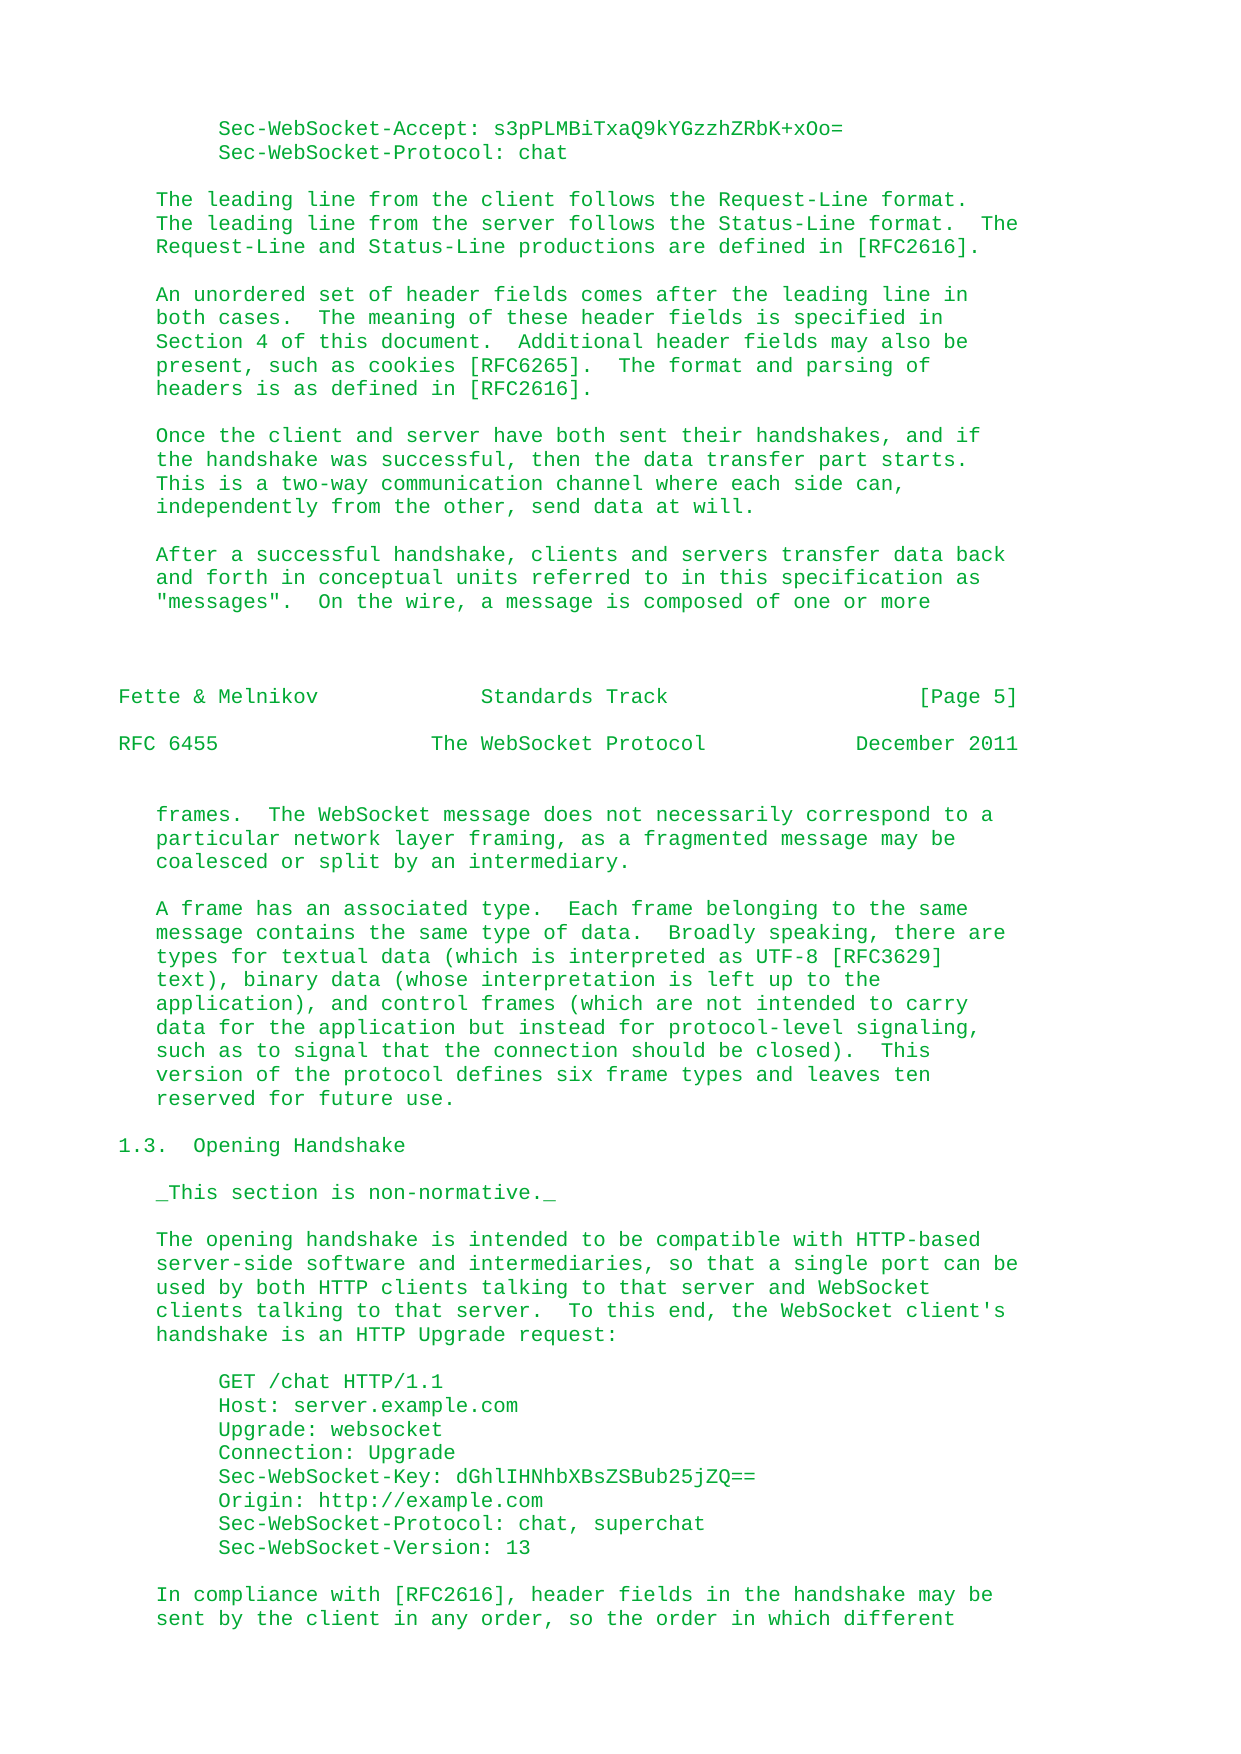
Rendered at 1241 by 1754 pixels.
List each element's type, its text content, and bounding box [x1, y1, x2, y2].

text text), binary data (whose interpretation is left up to the [118, 969, 1122, 993]
text This is a two-way communication channel where each side can, [118, 473, 1122, 496]
text Connection: Upgrade [118, 1442, 1122, 1466]
text application), and control frames (which are not intended to carry [118, 993, 1122, 1017]
text handshake is an HTTP Upgrade request: [118, 1324, 1122, 1348]
text both cases. The meaning of these header fields is specified in [118, 307, 1122, 331]
text The opening handshake is intended to be compatible with HTTP-based [118, 1229, 1122, 1253]
text data for the application but instead for protocol-level signaling, [118, 1017, 1122, 1040]
text Request-Line and Status-Line productions are defined in [RFC2616]. [118, 236, 1122, 260]
text _This section is non-normative._ [118, 1182, 1122, 1206]
text Section 4 of this document. Additional header fields may also be [118, 331, 1122, 354]
text present, such as cookies [RFC6265]. The format and parsing of [118, 354, 1122, 378]
text independently from the other, send data at will. [118, 496, 1122, 520]
text types for textual data (which is interpreted as UTF-8 [RFC3629] [118, 946, 1122, 969]
text Fette & Melnikov Standards Track [Page 5] [118, 686, 1122, 709]
text Sec-WebSocket-Protocol: chat, superchat [118, 1513, 1122, 1537]
text The leading line from the client follows the Request-Line format. [118, 189, 1122, 213]
text Host: server.example.com [118, 1395, 1122, 1419]
text particular network layer framing, as a fragmented message may be [118, 827, 1122, 851]
text sent by the client in any order, so the order in which different [118, 1608, 1122, 1631]
text Origin: http://example.com [118, 1489, 1122, 1513]
text Once the client and server have both sent their handshakes, and if [118, 426, 1122, 449]
text server-side software and intermediaries, so that a single port can be [118, 1253, 1122, 1277]
text and forth in conceptual units referred to in this specification as [118, 567, 1122, 591]
text version of the protocol defines six frame types and leaves ten [118, 1064, 1122, 1088]
text frames. The WebSocket message does not necessarily correspond to a [118, 804, 1122, 827]
text Sec-WebSocket-Protocol: chat [118, 142, 1122, 165]
text such as to signal that the connection should be closed). This [118, 1040, 1122, 1064]
text used by both HTTP clients talking to that server and WebSocket [118, 1277, 1122, 1300]
text Upgrade: websocket [118, 1419, 1122, 1442]
text An unordered set of header fields comes after the leading line in [118, 284, 1122, 307]
text headers is as defined in [RFC2616]. [118, 378, 1122, 402]
text 1.3. Opening Handshake [118, 1135, 1122, 1158]
text In compliance with [RFC2616], header fields in the handshake may be [118, 1584, 1122, 1608]
text Sec-WebSocket-Accept: s3pPLMBiTxaQ9kYGzzhZRbK+xOo= [118, 118, 1122, 142]
text Sec-WebSocket-Key: dGhlIHNhbXBsZSBub25jZQ== [118, 1466, 1122, 1489]
text RFC 6455 The WebSocket Protocol December 2011 [118, 733, 1122, 757]
text clients talking to that server. To this end, the WebSocket client's [118, 1300, 1122, 1324]
text After a successful handshake, clients and servers transfer data back [118, 544, 1122, 567]
text coalesced or split by an intermediary. [118, 851, 1122, 875]
text reserved for future use. [118, 1088, 1122, 1111]
text Sec-WebSocket-Version: 13 [118, 1537, 1122, 1561]
text GET /chat HTTP/1.1 [118, 1371, 1122, 1395]
text The leading line from the server follows the Status-Line format. The [118, 213, 1122, 236]
text the handshake was successful, then the data transfer part starts. [118, 449, 1122, 473]
text message contains the same type of data. Broadly speaking, there are [118, 922, 1122, 946]
text "messages". On the wire, a message is composed of one or more [118, 591, 1122, 615]
text A frame has an associated type. Each frame belonging to the same [118, 898, 1122, 922]
